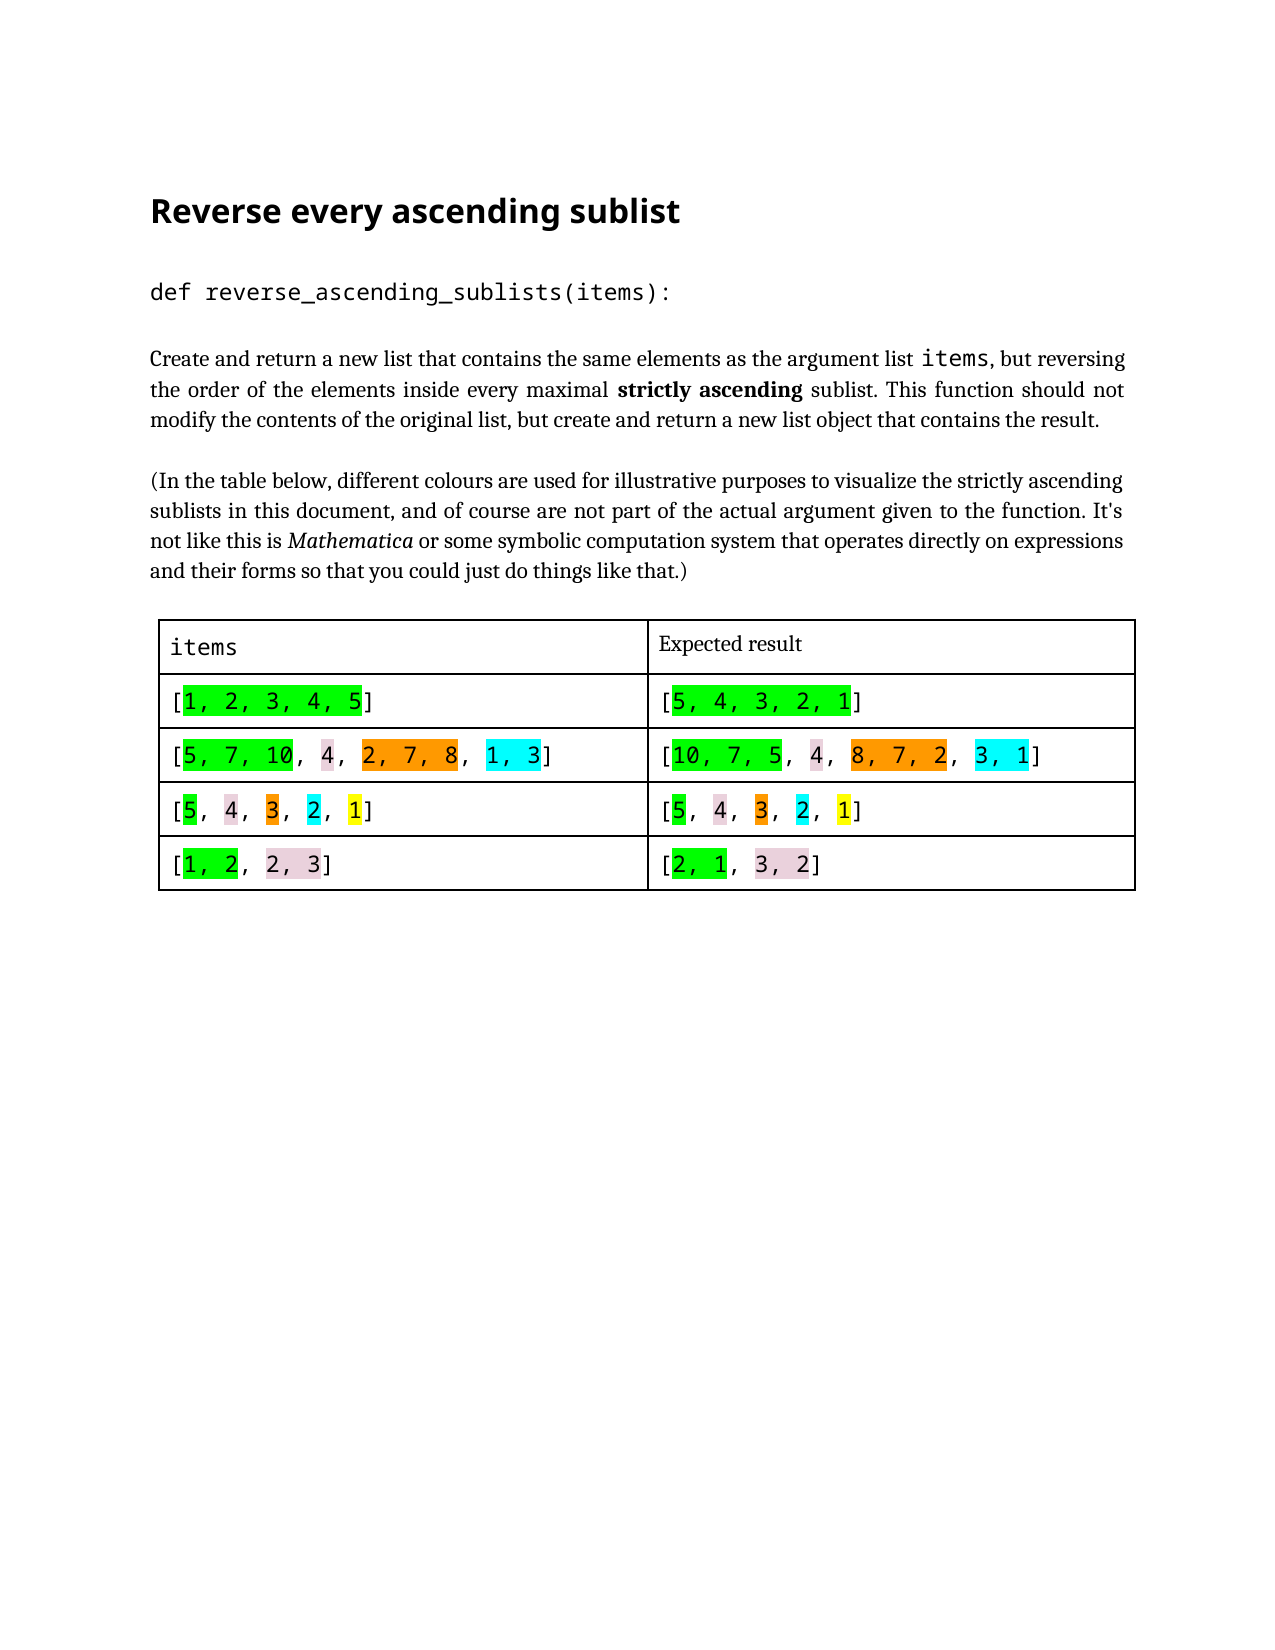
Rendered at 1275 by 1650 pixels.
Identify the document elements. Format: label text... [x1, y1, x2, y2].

text (In the table below, different colours are used for illustrative purposes to visualize the strictly ascending sublists in this document, and of course are not part of the actual argument given to the function. It's not like this is Mathematica or some symbolic computation system that operates directly on expressions and their forms so that you could just do things like that.) [150, 467, 1125, 584]
table_cell [10, 7, 5, 4, 8, 7, 2, 3, 1] [649, 729, 1134, 781]
table_header items [160, 621, 647, 673]
table_cell [5, 4, 3, 2, 1] [649, 783, 1134, 835]
table_cell [1, 2, 2, 3] [160, 837, 647, 889]
table_cell [5, 4, 3, 2, 1] [649, 675, 1134, 727]
table_cell [5, 7, 10, 4, 2, 7, 8, 1, 3] [160, 729, 647, 781]
subtitle Reverse every ascending sublist [150, 187, 1125, 233]
text Create and return a new list that contains the same elements as the argument list items, but reversing the order of the elements inside every maximal strictly ascending sublist. This function should not modify the contents of the original list, but create and return a new list object that contains the result. [150, 342, 1125, 433]
table_cell [2, 1, 3, 2] [649, 837, 1134, 889]
table_header Expected result [649, 621, 1134, 673]
text def reverse_ascending_sublists(items): [150, 276, 1125, 307]
table_cell [1, 2, 3, 4, 5] [160, 675, 647, 727]
table_cell [5, 4, 3, 2, 1] [160, 783, 647, 835]
